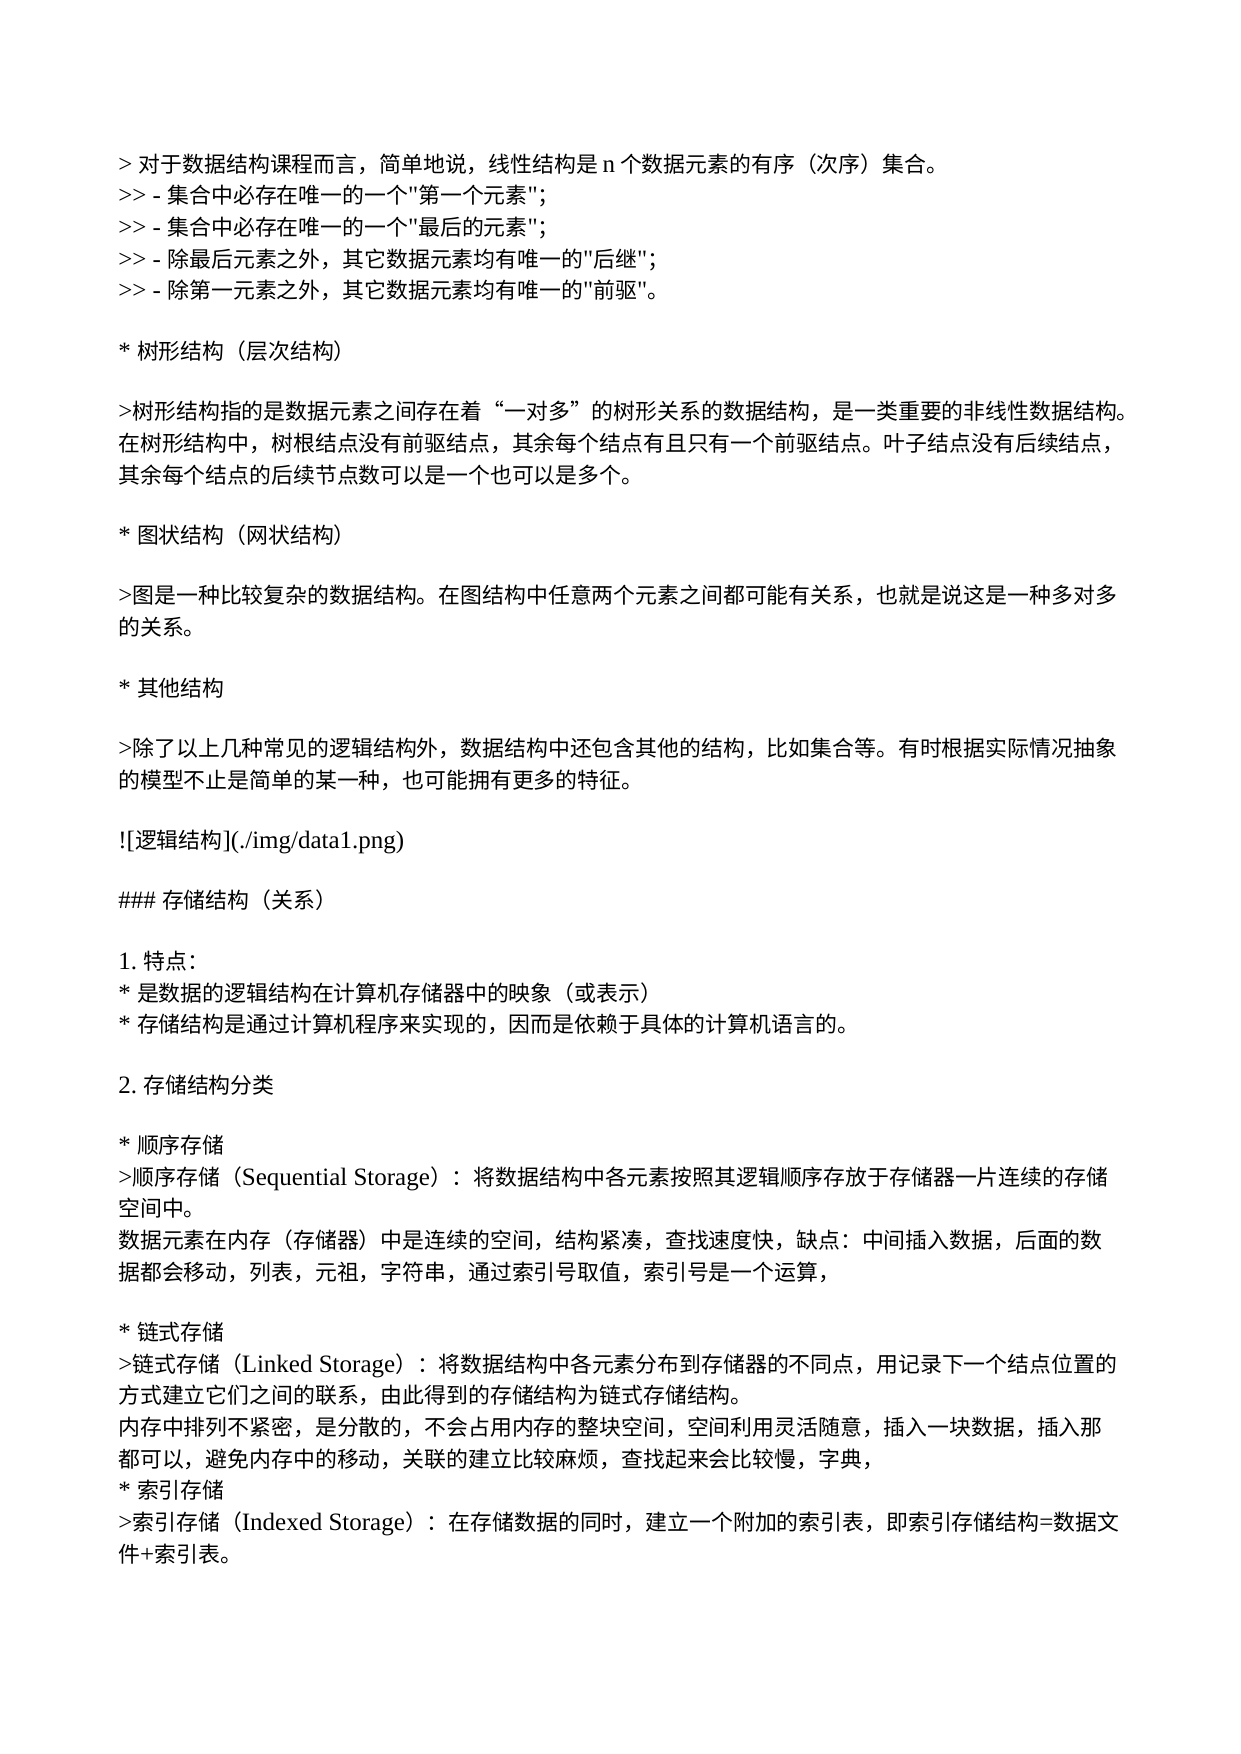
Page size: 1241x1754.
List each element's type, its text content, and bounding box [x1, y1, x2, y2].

text * 索引存储 [118, 1473, 1122, 1505]
text >> - 集合中必存在唯一的一个"最后的元素"； [118, 210, 1122, 242]
text * 其他结构 [118, 671, 1122, 702]
text >> - 除第一元素之外，其它数据元素均有唯一的"前驱"。 [118, 273, 1122, 305]
text >顺序存储（Sequential Storage）：将数据结构中各元素按照其逻辑顺序存放于存储器一片连续的存储空间中。 [118, 1160, 1122, 1223]
text >> - 集合中必存在唯一的一个"第一个元素"； [118, 178, 1122, 210]
text > 对于数据结构课程而言，简单地说，线性结构是n个数据元素的有序（次序）集合。 [118, 147, 1122, 178]
text ### 存储结构（关系） [118, 883, 1122, 915]
text >除了以上几种常见的逻辑结构外，数据结构中还包含其他的结构，比如集合等。有时根据实际情况抽象的模型不止是简单的某一种，也可能拥有更多的特征。 [118, 731, 1122, 794]
text 内存中排列不紧密，是分散的，不会占用内存的整块空间，空间利用灵活随意，插入一块数据，插入那都可以，避免内存中的移动，关联的建立比较麻烦，查找起来会比较慢，字典， [118, 1410, 1122, 1473]
text 1. 特点： [118, 944, 1122, 976]
text * 顺序存储 [118, 1128, 1122, 1160]
text >树形结构指的是数据元素之间存在着“一对多”的树形关系的数据结构，是一类重要的非线性数据结构。在树形结构中，树根结点没有前驱结点，其余每个结点有且只有一个前驱结点。叶子结点没有后续结点，其余每个结点的后续节点数可以是一个也可以是多个。 [118, 394, 1122, 489]
text >图是一种比较复杂的数据结构。在图结构中任意两个元素之间都可能有关系，也就是说这是一种多对多的关系。 [118, 578, 1122, 642]
text >> - 除最后元素之外，其它数据元素均有唯一的"后继"； [118, 242, 1122, 273]
text ![逻辑结构](./img/data1.png) [118, 823, 1122, 855]
text * 是数据的逻辑结构在计算机存储器中的映象（或表示） [118, 976, 1122, 1007]
text 数据元素在内存（存储器）中是连续的空间，结构紧凑，查找速度快，缺点：中间插入数据，后面的数据都会移动，列表，元祖，字符串，通过索引号取值，索引号是一个运算， [118, 1223, 1122, 1286]
text 2. 存储结构分类 [118, 1068, 1122, 1099]
text >链式存储（Linked Storage）：将数据结构中各元素分布到存储器的不同点，用记录下一个结点位置的方式建立它们之间的联系，由此得到的存储结构为链式存储结构。 [118, 1347, 1122, 1410]
text * 存储结构是通过计算机程序来实现的，因而是依赖于具体的计算机语言的。 [118, 1007, 1122, 1039]
text * 链式存储 [118, 1315, 1122, 1347]
text >索引存储（Indexed Storage）：在存储数据的同时，建立一个附加的索引表，即索引存储结构=数据文件+索引表。 [118, 1505, 1122, 1568]
text * 图状结构（网状结构） [118, 518, 1122, 550]
text * 树形结构（层次结构） [118, 334, 1122, 366]
